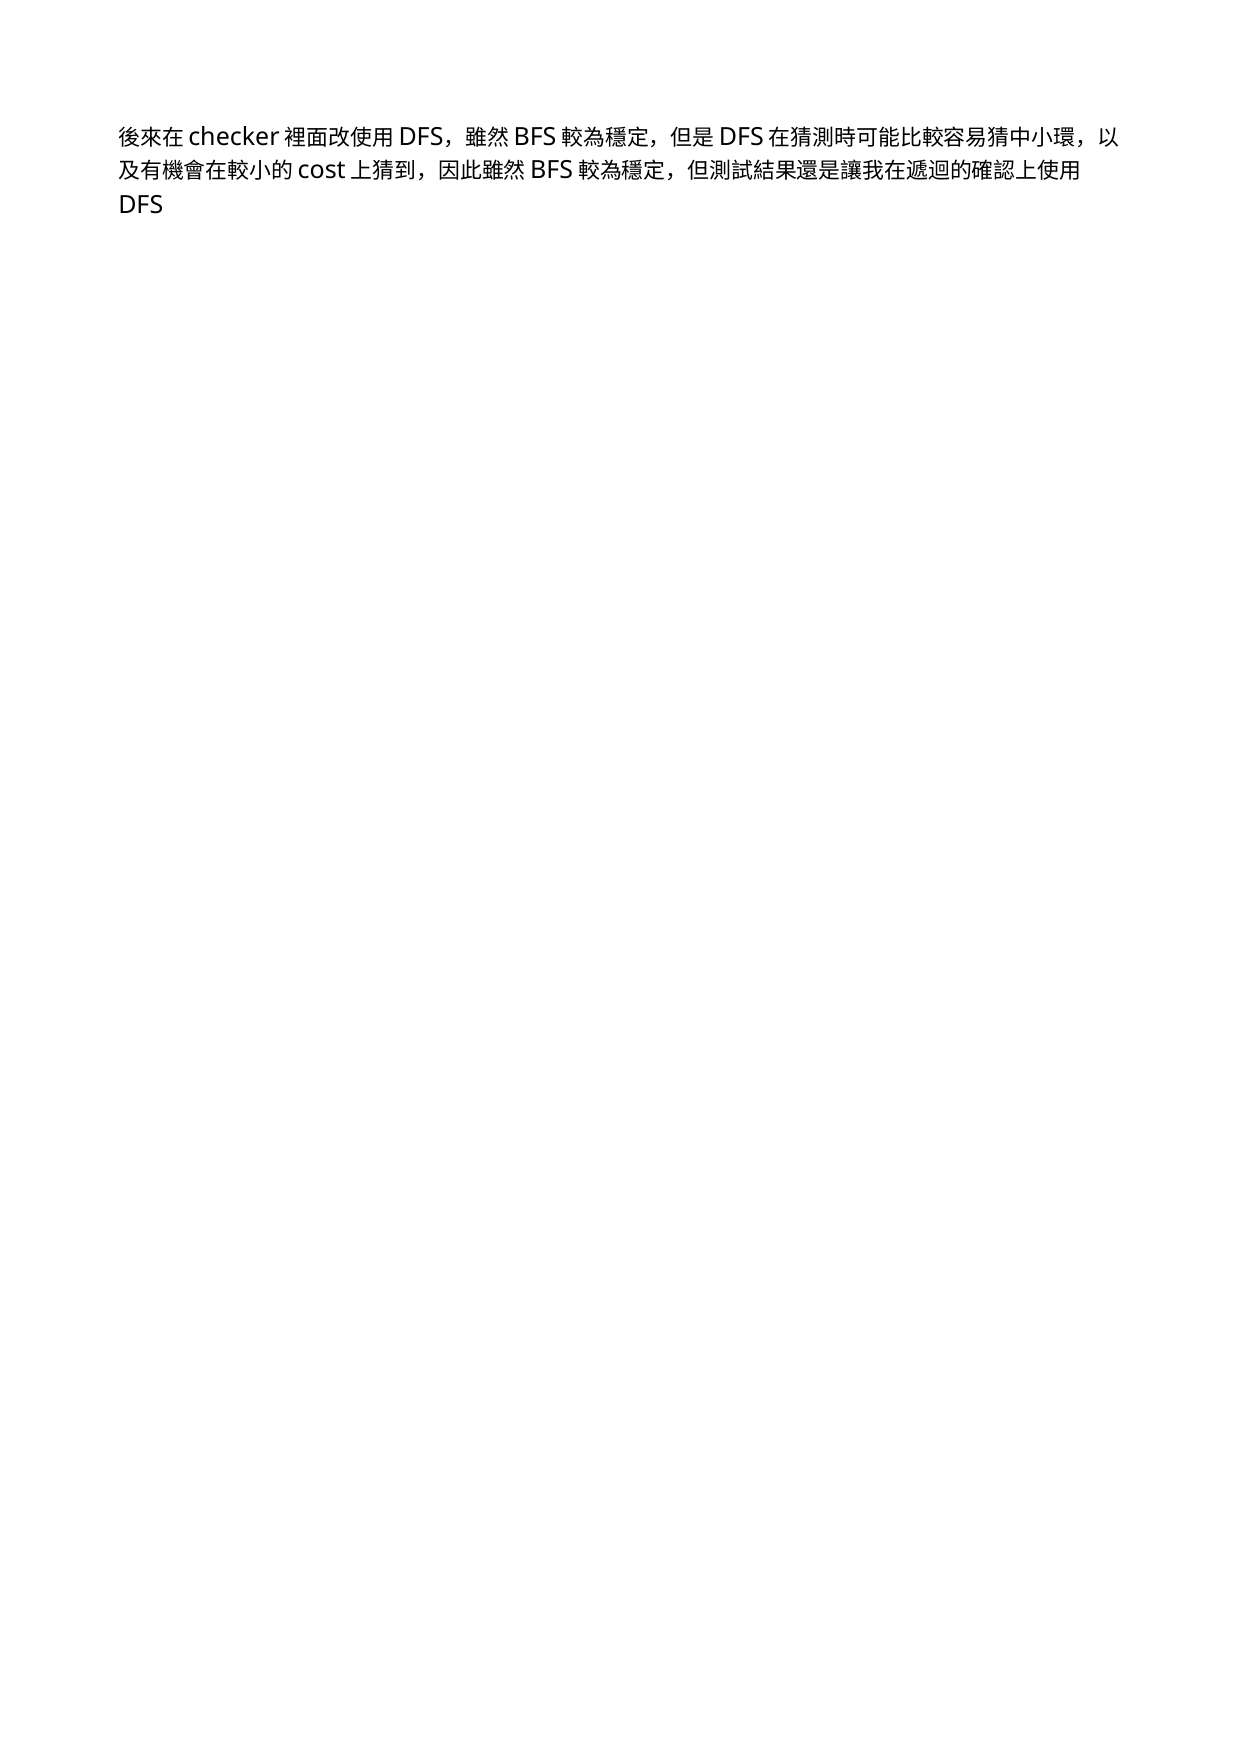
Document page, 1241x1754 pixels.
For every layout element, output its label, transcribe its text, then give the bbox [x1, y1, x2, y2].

text 後來在checker裡面改使用DFS，雖然BFS較為穩定，但是DFS在猜測時可能比較容易猜中小環，以及有機會在較小的cost上猜到，因此雖然BFS較為穩定，但測試結果還是讓我在遞迴的確認上使用DFS [118, 118, 1122, 220]
